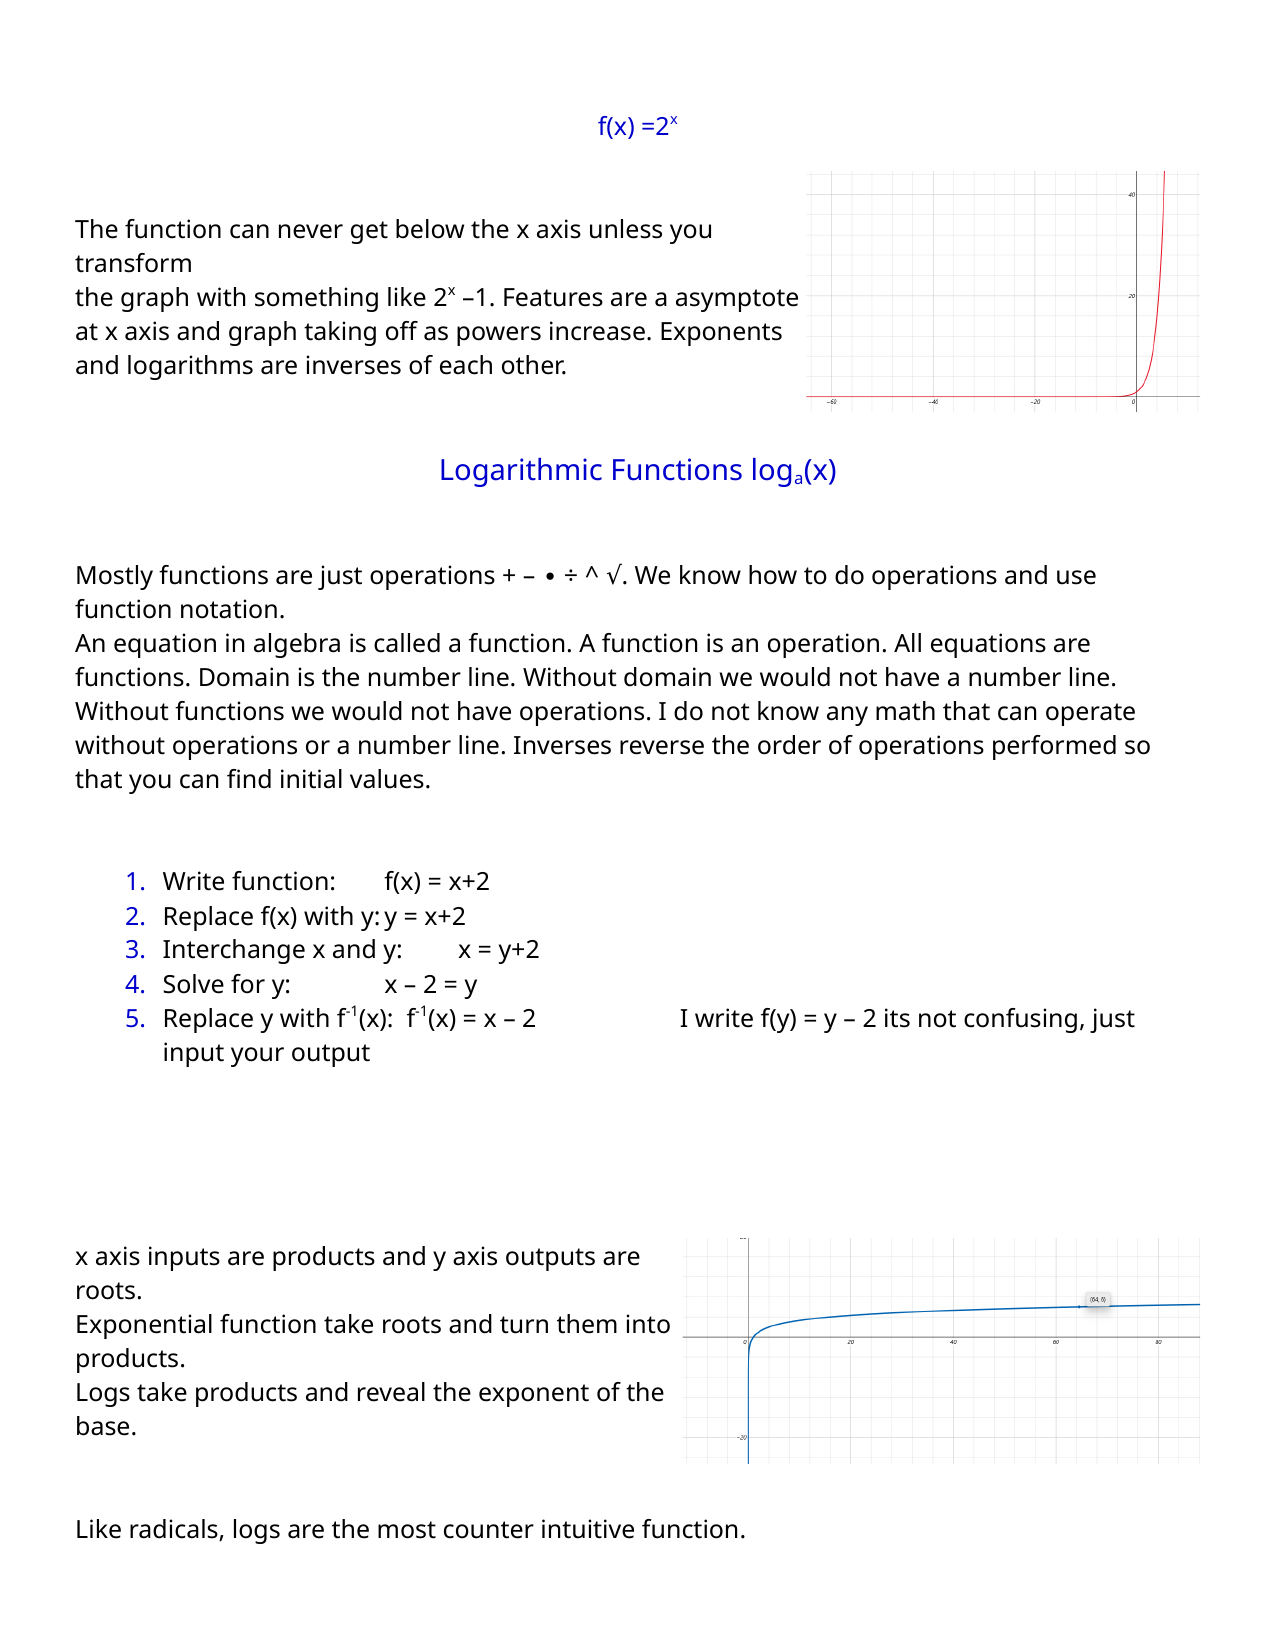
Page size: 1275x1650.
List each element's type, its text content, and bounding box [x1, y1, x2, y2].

text f(x) =2x [75, 109, 1200, 143]
list Interchange x and y: x = y+2 [125, 932, 1200, 966]
text Logs take products and reveal the exponent of the base. [75, 1375, 682, 1443]
text Logarithmic Functions loga(x) [75, 450, 1200, 489]
list Replace y with f-1(x): f-1(x) = x – 2 I write f(y) = y – 2 its not confusing, just input your output [125, 1000, 1200, 1068]
list Replace f(x) with y: y = x+2 [125, 898, 1200, 932]
text x axis inputs are products and y axis outputs are roots. [75, 1239, 682, 1307]
list Write function: f(x) = x+2 [125, 864, 1200, 898]
text An equation in algebra is called a function. A function is an operation. All equations are functions. Domain is the number line. Without domain we would not have a number line. Without functions we would not have operations. I do not know any math that can operate without operations or a number line. Inverses reverse the order of operations performed so that you can find initial values. [75, 626, 1200, 796]
text Like radicals, logs are the most counter intuitive function. [75, 1511, 1200, 1545]
text Exponential function take roots and turn them into products. [75, 1307, 682, 1375]
text The function can never get below the x axis unless you transform [75, 211, 806, 279]
list Solve for y: x – 2 = y [125, 966, 1200, 1000]
text the graph with something like 2x –1. Features are a asymptote at x axis and graph taking off as powers increase. Exponents and logarithms are inverses of each other. [75, 279, 806, 382]
text Mostly functions are just operations + – ∙ ÷ ^ √. We know how to do operations and use function notation. [75, 557, 1200, 626]
